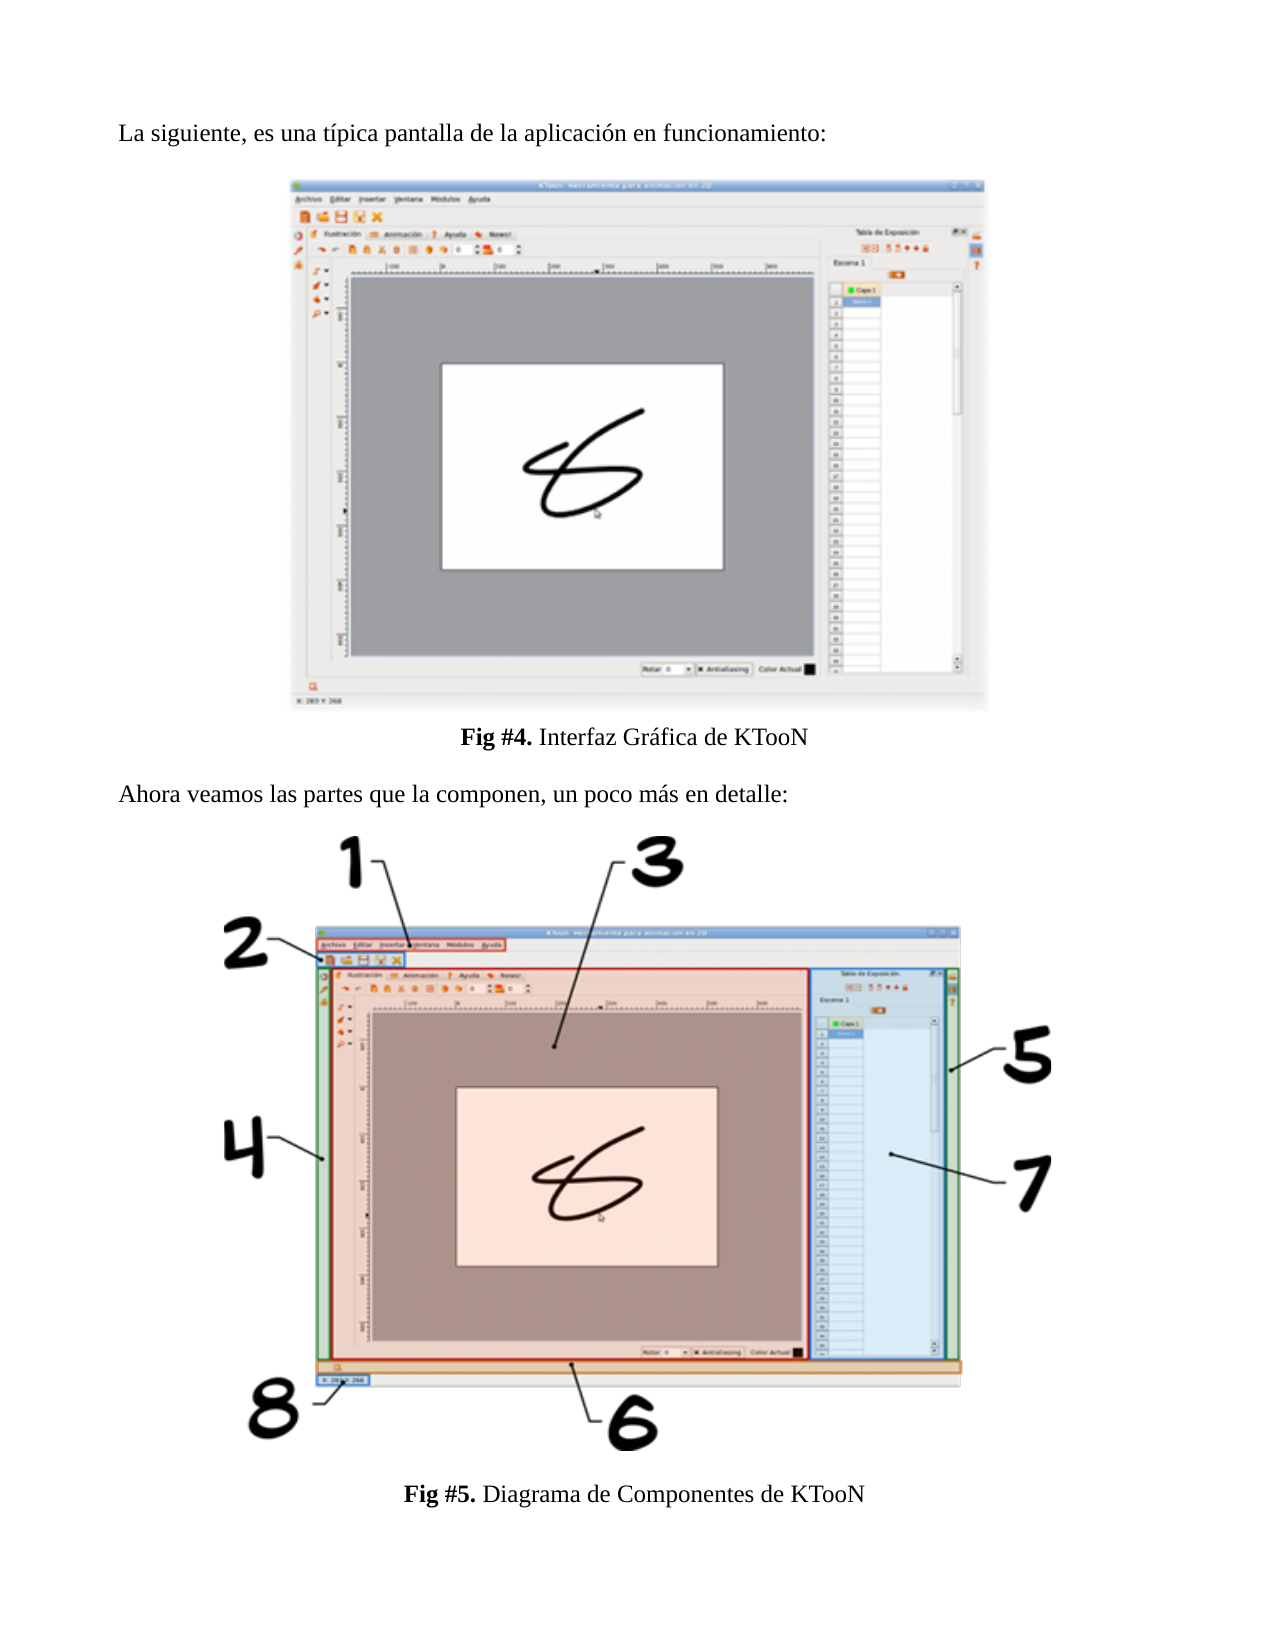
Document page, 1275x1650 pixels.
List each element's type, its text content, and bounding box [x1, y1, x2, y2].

picture [285, 175, 990, 712]
text Fig #5. Diagrama de Componentes de KTooN [118, 1479, 1157, 1508]
text Ahora veamos las partes que la componen, un poco más en detalle: [118, 779, 1157, 808]
picture [223, 836, 1052, 1451]
text La siguiente, es una típica pantalla de la aplicación en funcionamiento: [118, 118, 1157, 147]
text Fig #4. Interfaz Gráfica de KTooN [118, 722, 1157, 751]
